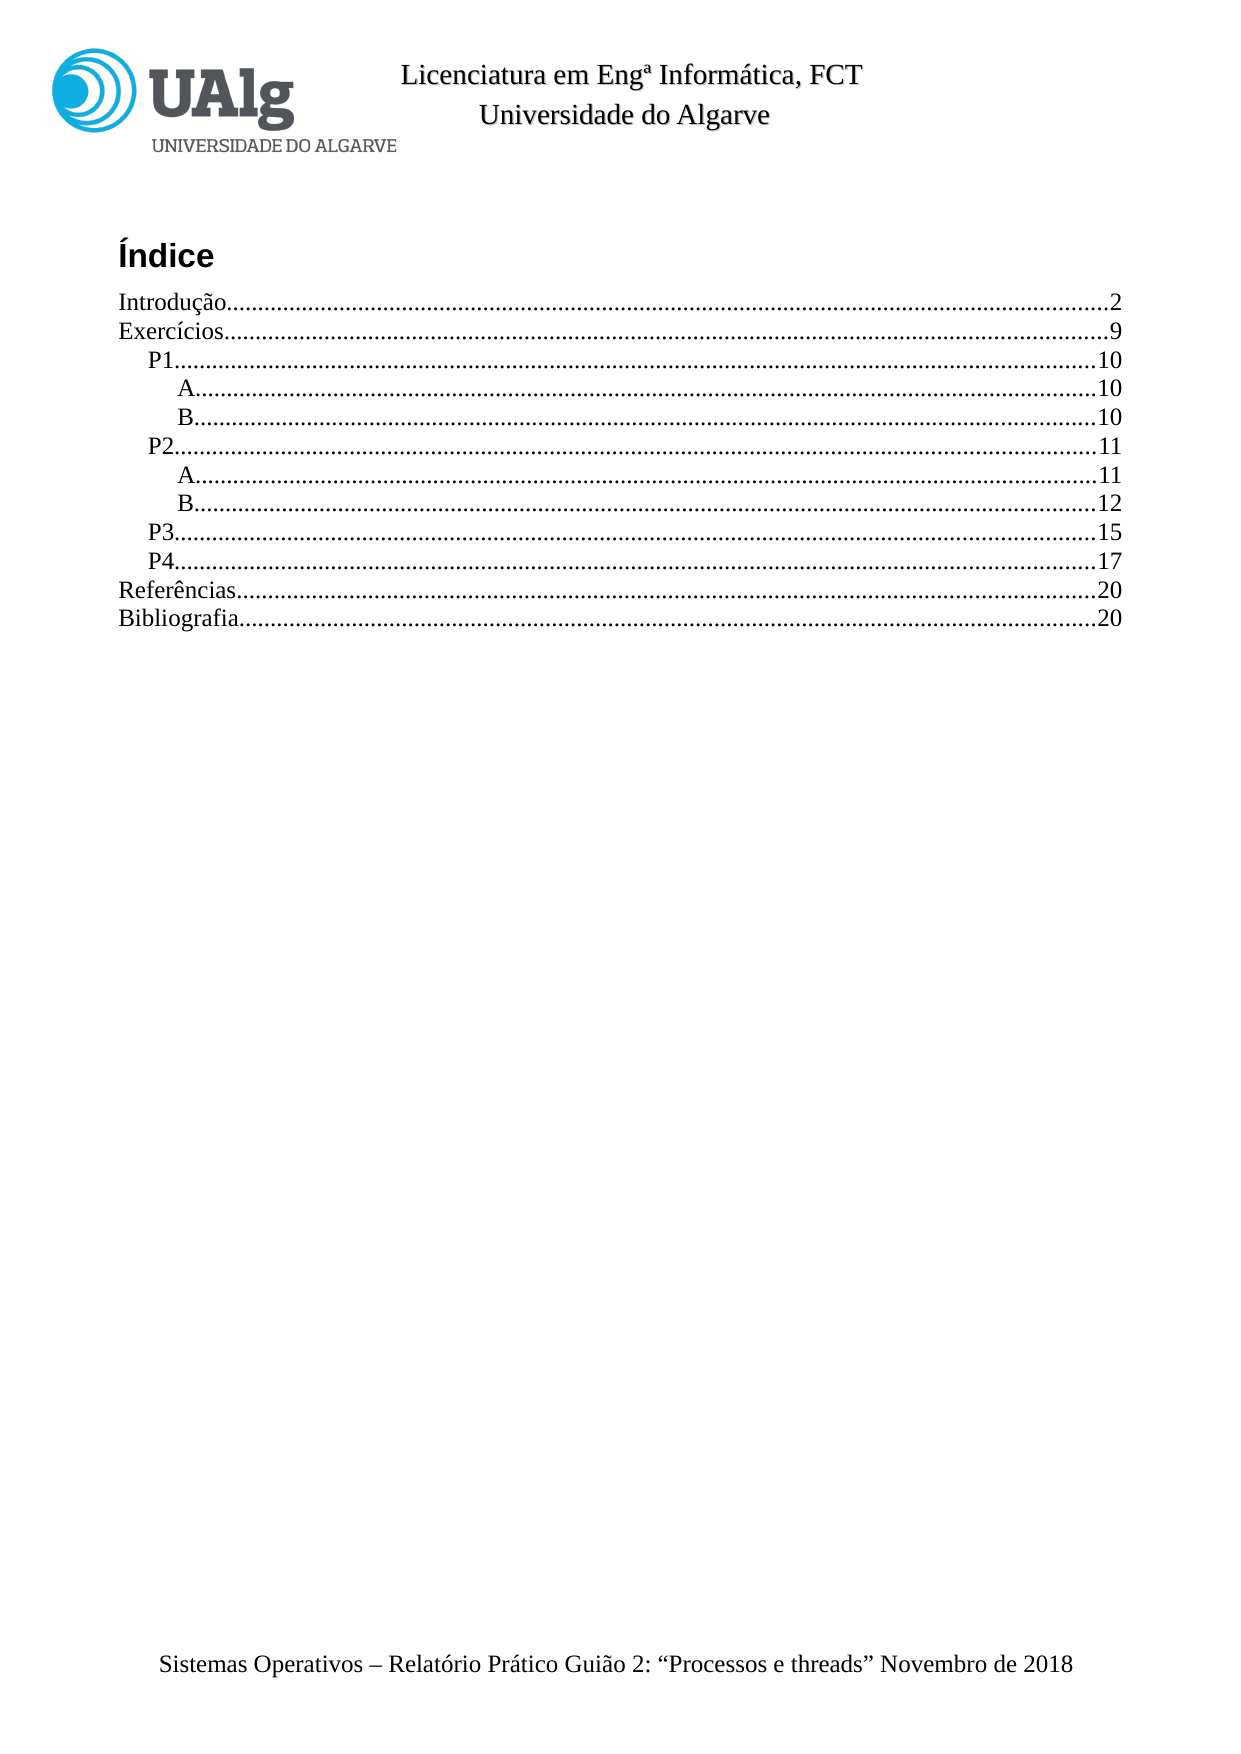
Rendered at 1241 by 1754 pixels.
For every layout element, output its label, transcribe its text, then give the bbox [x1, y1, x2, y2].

text A 10 [177, 373, 1122, 402]
text Referências 20 [118, 575, 1122, 603]
text Exercícios 9 [118, 316, 1122, 345]
text P3 15 [148, 517, 1122, 546]
picture [40, 36, 397, 153]
text Bibliografia 20 [118, 603, 1122, 632]
text P1 10 [148, 345, 1122, 373]
text P2 11 [148, 431, 1122, 460]
subtitle Índice [118, 236, 1122, 275]
text A 11 [177, 460, 1122, 488]
text Introdução 2 [118, 287, 1122, 316]
text B 12 [177, 488, 1122, 517]
text B 10 [177, 402, 1122, 431]
text P4 17 [148, 546, 1122, 575]
